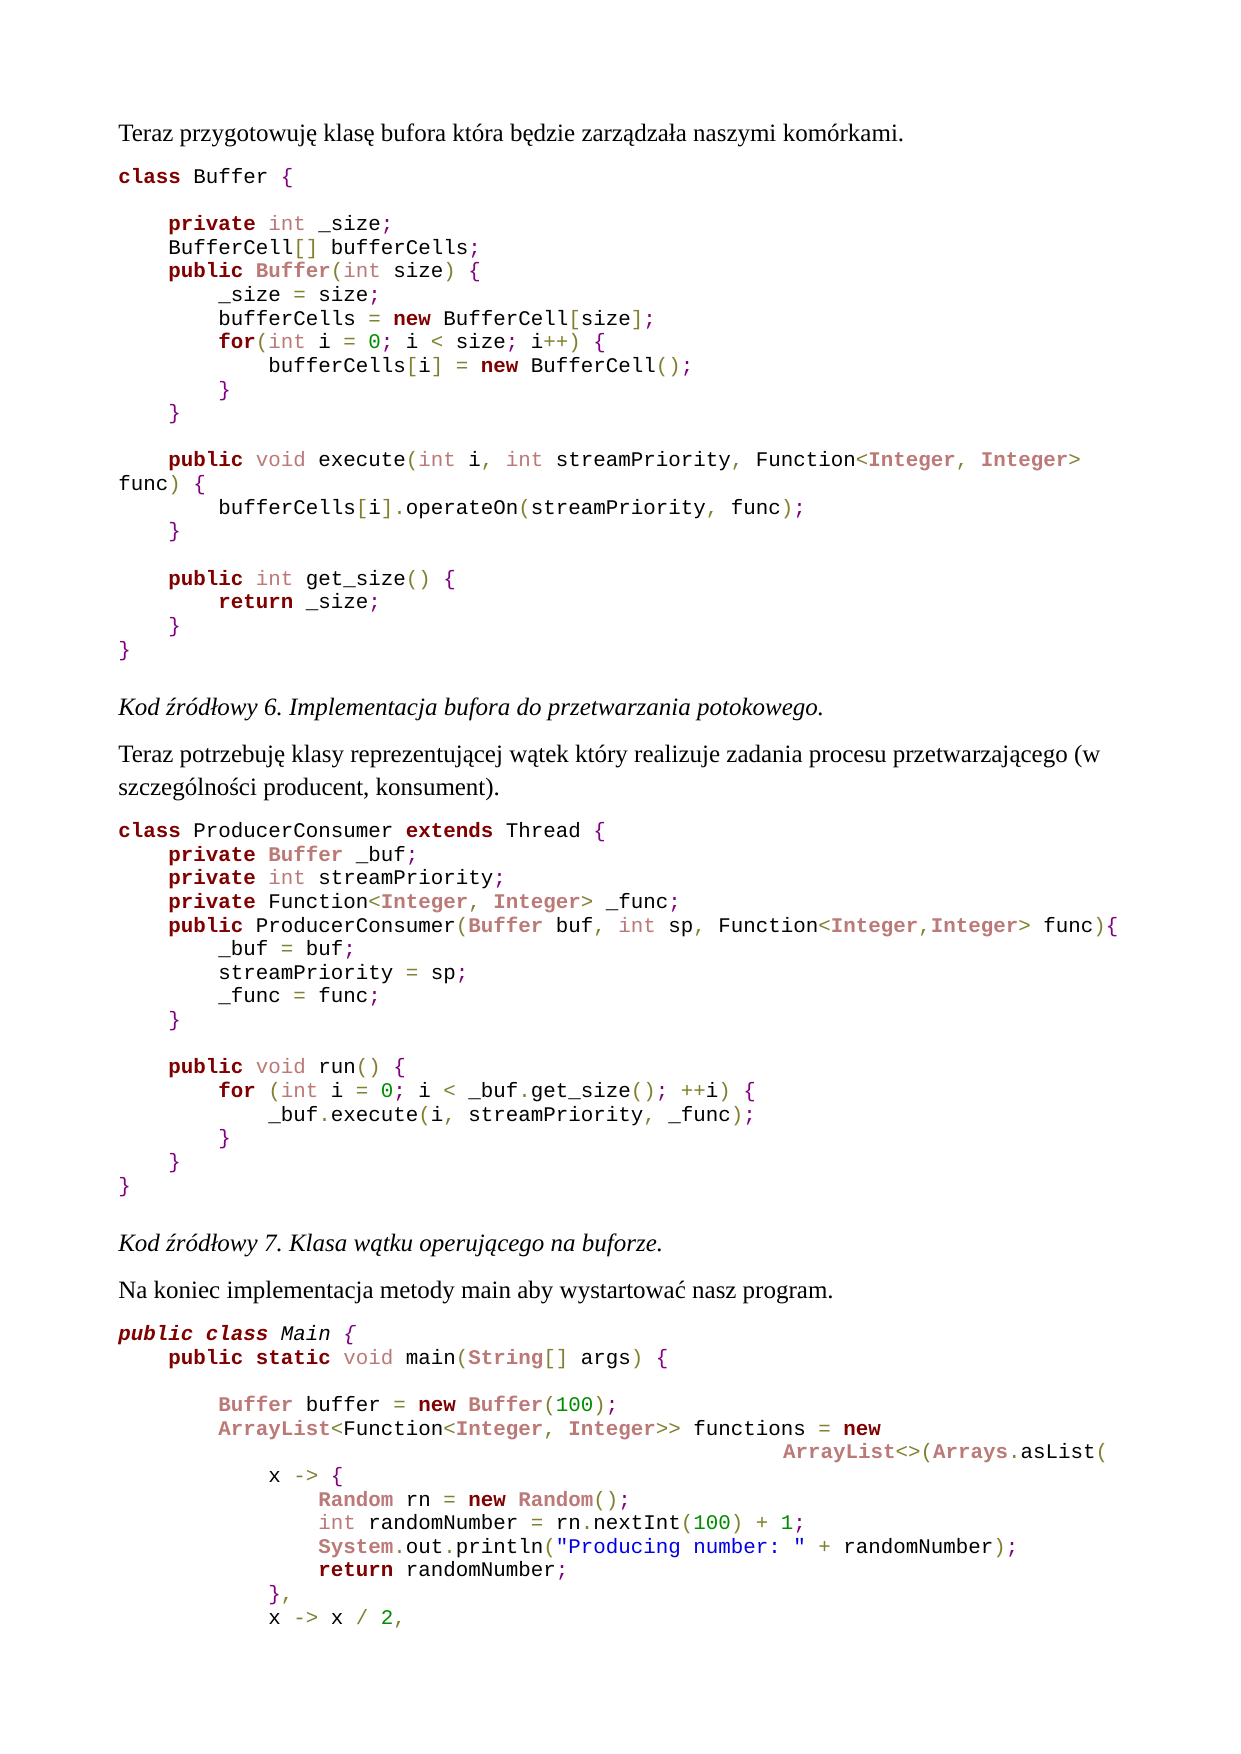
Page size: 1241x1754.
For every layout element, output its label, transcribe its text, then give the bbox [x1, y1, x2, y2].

text x -> { [118, 1465, 1122, 1488]
text } [118, 1127, 1122, 1151]
text class Buffer { [118, 166, 1122, 189]
text public static void main(String[] args) { [118, 1347, 1122, 1370]
text Random rn = new Random(); [118, 1488, 1122, 1512]
text class ProducerConsumer extends Thread { [118, 820, 1122, 844]
text for(int i = 0; i < size; i++) { [118, 331, 1122, 355]
text public int get_size() { [118, 568, 1122, 591]
text } [118, 639, 1122, 662]
text } [118, 1175, 1122, 1198]
text bufferCells = new BufferCell[size]; [118, 308, 1122, 331]
text private Function<Integer, Integer> _func; [118, 891, 1122, 914]
text ArrayList<Function<Integer, Integer>> functions = new ArrayList<>(Arrays.asList( [118, 1418, 1122, 1465]
text return randomNumber; [118, 1559, 1122, 1583]
text _size = size; [118, 284, 1122, 308]
text int randomNumber = rn.nextInt(100) + 1; [118, 1512, 1122, 1536]
text } [118, 402, 1122, 426]
text private int _size; [118, 213, 1122, 237]
text Teraz potrzebuję klasy reprezentującej wątek który realizuje zadania procesu przetwarzającego (w szczególności producent, konsument). [118, 739, 1122, 801]
text streamPriority = sp; [118, 962, 1122, 986]
text private int streamPriority; [118, 867, 1122, 891]
text System.out.println("Producing number: " + randomNumber); [118, 1536, 1122, 1559]
text private Buffer _buf; [118, 844, 1122, 867]
text public void execute(int i, int streamPriority, Function<Integer, Integer> func) { [118, 449, 1122, 497]
text public Buffer(int size) { [118, 260, 1122, 284]
text return _size; [118, 591, 1122, 615]
text bufferCells[i] = new BufferCell(); [118, 355, 1122, 378]
text public void run() { [118, 1056, 1122, 1080]
text } [118, 1151, 1122, 1175]
text Na koniec implementacja metody main aby wystartować nasz program. [118, 1275, 1122, 1304]
text } [118, 1009, 1122, 1033]
text for (int i = 0; i < _buf.get_size(); ++i) { [118, 1080, 1122, 1104]
text }, [118, 1583, 1122, 1607]
text public class Main { [118, 1323, 1122, 1347]
text public ProducerConsumer(Buffer buf, int sp, Function<Integer,Integer> func){ [118, 914, 1122, 938]
text Kod źródłowy 6. Implementacja bufora do przetwarzania potokowego. [118, 692, 1122, 721]
text } [118, 520, 1122, 544]
text x -> x / 2, [118, 1607, 1122, 1630]
text _buf.execute(i, streamPriority, _func); [118, 1104, 1122, 1127]
text } [118, 378, 1122, 402]
text } [118, 615, 1122, 639]
text _buf = buf; [118, 938, 1122, 962]
text _func = func; [118, 986, 1122, 1009]
text Buffer buffer = new Buffer(100); [118, 1394, 1122, 1418]
text BufferCell[] bufferCells; [118, 237, 1122, 260]
text bufferCells[i].operateOn(streamPriority, func); [118, 497, 1122, 520]
text Kod źródłowy 7. Klasa wątku operującego na buforze. [118, 1228, 1122, 1257]
text Teraz przygotowuję klasę bufora która będzie zarządzała naszymi komórkami. [118, 118, 1122, 147]
